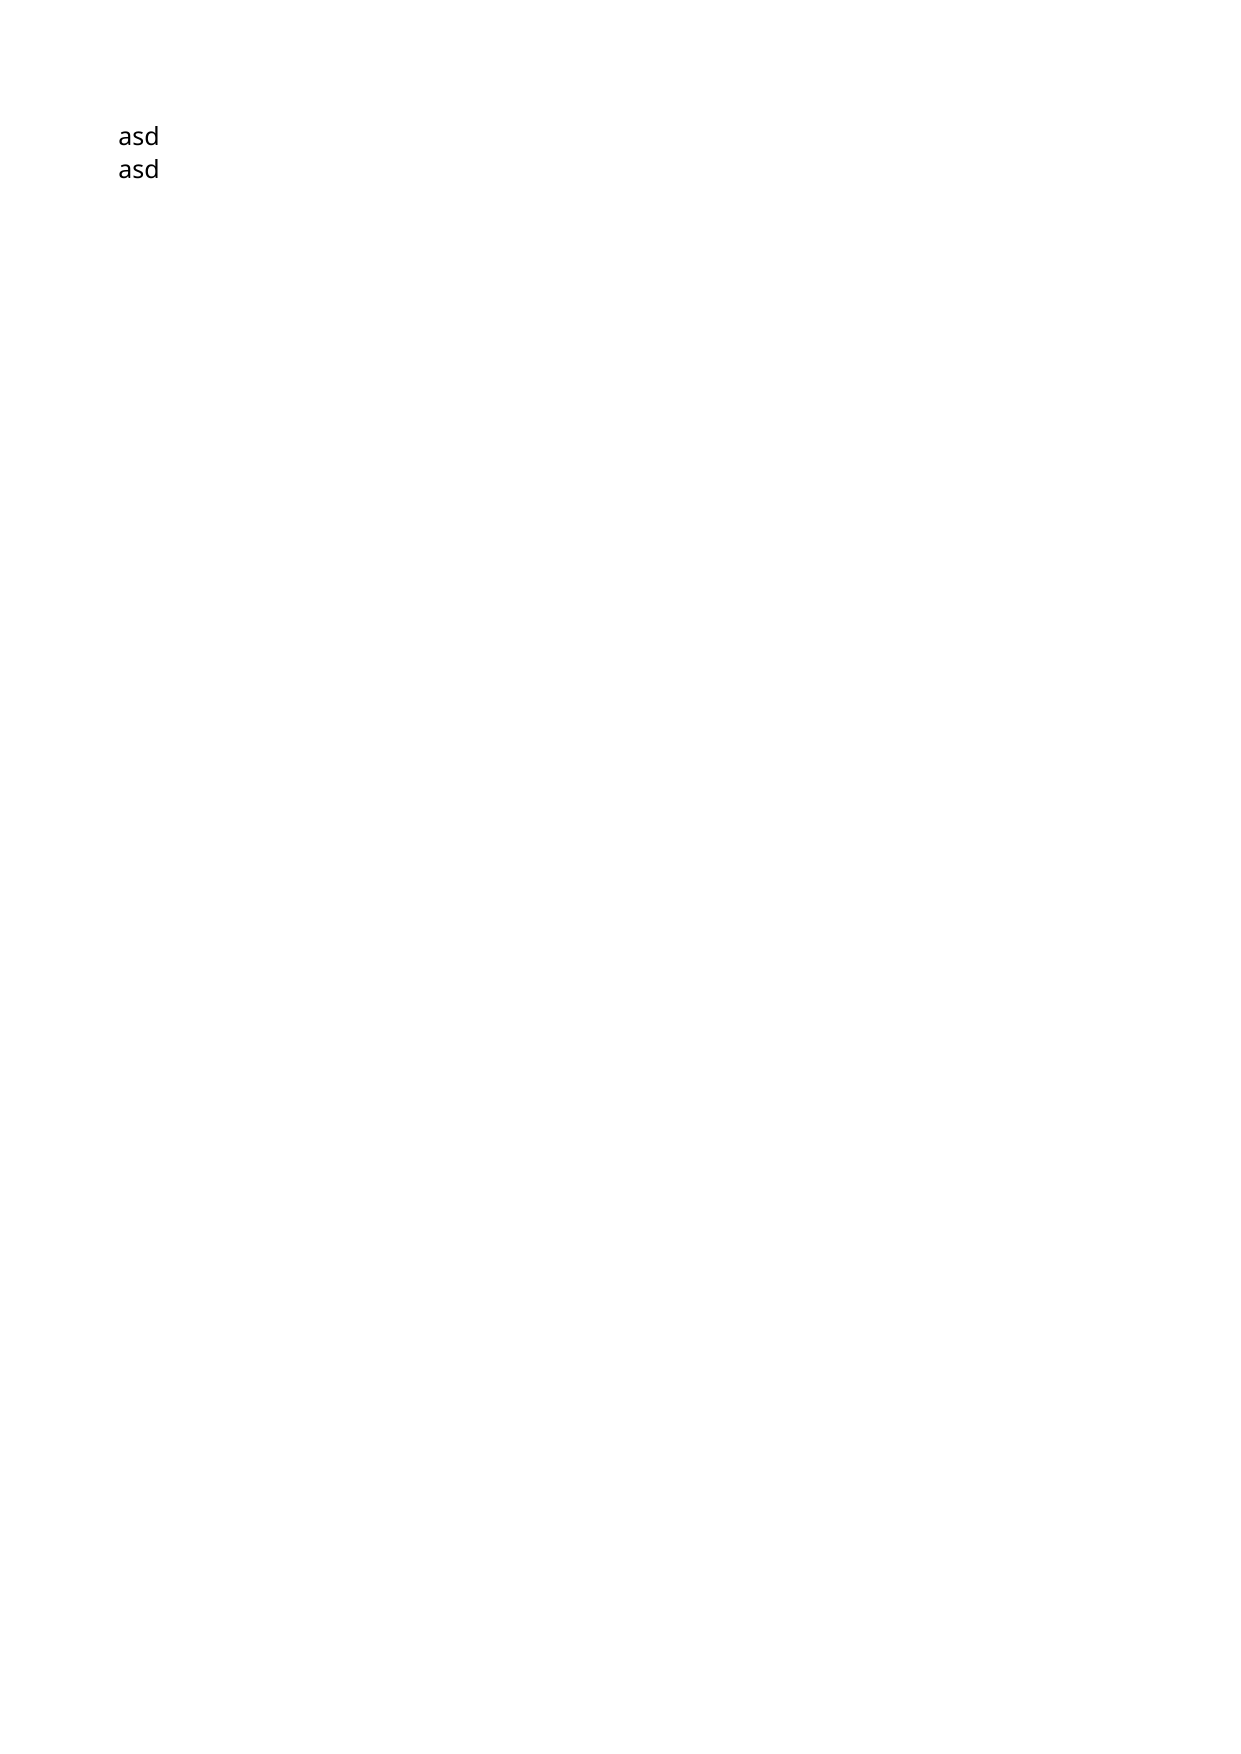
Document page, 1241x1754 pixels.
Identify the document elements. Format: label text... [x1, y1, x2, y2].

text asd [118, 152, 1122, 186]
text asd [118, 118, 1122, 152]
